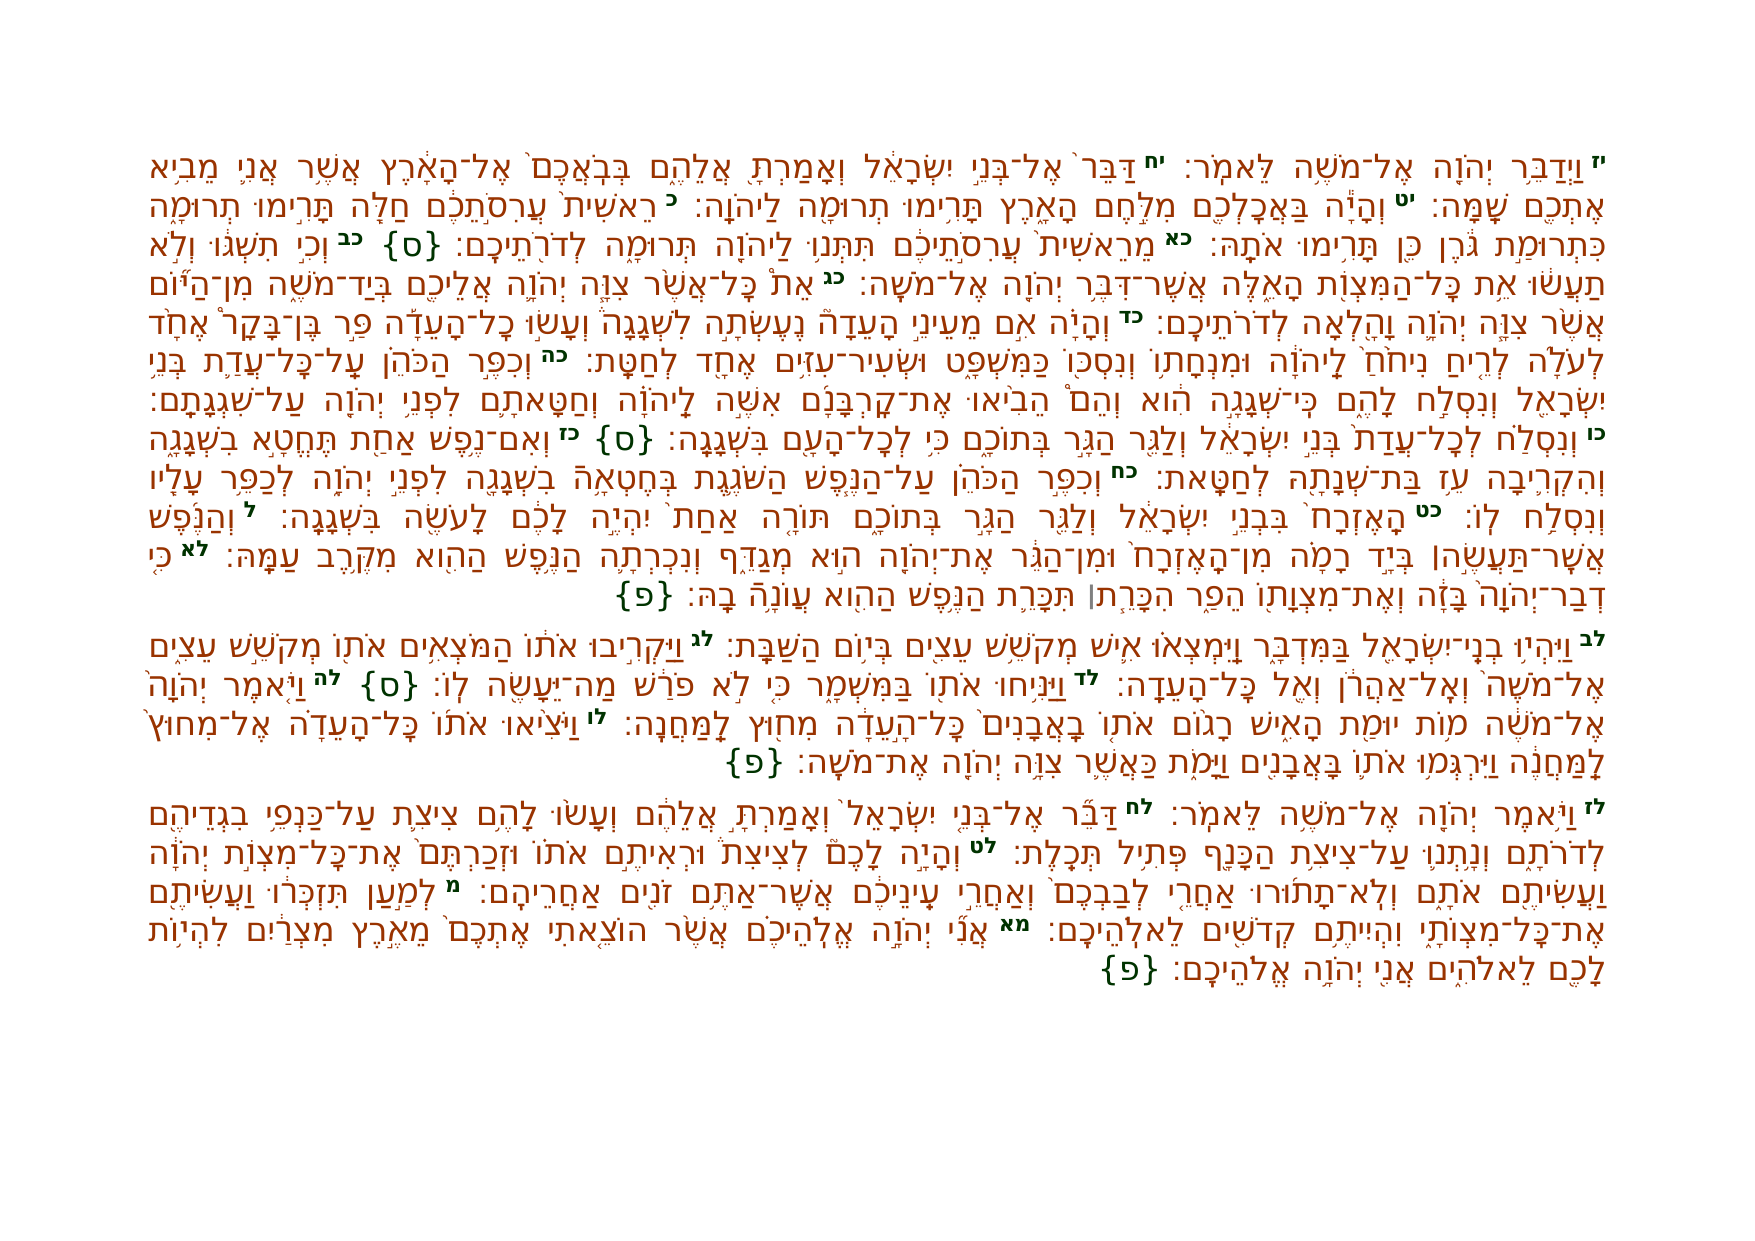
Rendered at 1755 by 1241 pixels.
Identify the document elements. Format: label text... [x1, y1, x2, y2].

text יז וַיְדַבֵּ֥ר יְהֹוָ֖ה אֶל־מֹשֶׁ֥ה לֵּאמֹֽר׃ יח דַּבֵּר֙ אֶל־בְּנֵ֣י יִשְׂרָאֵ֔ל וְאָמַרְתָּ֖ אֲלֵהֶ֑ם בְּבֹֽאֲכֶם֙ אֶל־הָאָ֔רֶץ אֲשֶׁ֥ר אֲנִ֛י מֵבִ֥יא אֶתְכֶ֖ם שָֽׁמָּה׃ יט וְהָיָ֕ה בַּאֲכׇלְכֶ֖ם מִלֶּ֣חֶם הָאָ֑רֶץ תָּרִ֥ימוּ תְרוּמָ֖ה לַיהֹוָֽה׃ כ רֵאשִׁית֙ עֲרִסֹ֣תֵכֶ֔ם חַלָּ֖ה תָּרִ֣ימוּ תְרוּמָ֑ה כִּתְרוּמַ֣ת גֹּ֔רֶן כֵּ֖ן תָּרִ֥ימוּ אֹתָֽהּ׃ כא מֵרֵאשִׁית֙ עֲרִסֹ֣תֵיכֶ֔ם תִּתְּנ֥וּ לַיהֹוָ֖ה תְּרוּמָ֑ה לְדֹרֹ֖תֵיכֶֽם׃ {ס} כב וְכִ֣י תִשְׁגּ֔וּ וְלֹ֣א תַעֲשׂ֔וּ אֵ֥ת כׇּל־הַמִּצְוֺ֖ת הָאֵ֑לֶּה אֲשֶׁר־דִּבֶּ֥ר יְהֹוָ֖ה אֶל־מֹשֶֽׁה׃ כג אֵת֩ כׇּל־אֲשֶׁ֨ר צִוָּ֧ה יְהֹוָ֛ה אֲלֵיכֶ֖ם בְּיַד־מֹשֶׁ֑ה מִן־הַיּ֞וֹם אֲשֶׁ֨ר צִוָּ֧ה יְהֹוָ֛ה וָהָ֖לְאָה לְדֹרֹתֵיכֶֽם׃ כד וְהָיָ֗ה אִ֣ם מֵעֵינֵ֣י הָעֵדָה֮ נֶעֶשְׂתָ֣ה לִשְׁגָגָה֒ וְעָשׂ֣וּ כׇל־הָעֵדָ֡ה פַּ֣ר בֶּן־בָּקָר֩ אֶחָ֨ד לְעֹלָ֜ה לְרֵ֤יחַ נִיחֹ֙חַ֙ לַֽיהֹוָ֔ה וּמִנְחָת֥וֹ וְנִסְכּ֖וֹ כַּמִּשְׁפָּ֑ט וּשְׂעִיר־עִזִּ֥ים אֶחָ֖ד לְחַטָּֽת׃ כה וְכִפֶּ֣ר הַכֹּהֵ֗ן עַֽל־כׇּל־עֲדַ֛ת בְּנֵ֥י יִשְׂרָאֵ֖ל וְנִסְלַ֣ח לָהֶ֑ם כִּֽי־שְׁגָגָ֣ה הִ֔וא וְהֵם֩ הֵבִ֨יאוּ אֶת־קׇרְבָּנָ֜ם אִשֶּׁ֣ה לַֽיהֹוָ֗ה וְחַטָּאתָ֛ם לִפְנֵ֥י יְהֹוָ֖ה עַל־שִׁגְגָתָֽם׃ כו וְנִסְלַ֗ח לְכׇל־עֲדַת֙ בְּנֵ֣י יִשְׂרָאֵ֔ל וְלַגֵּ֖ר הַגָּ֣ר בְּתוֹכָ֑ם כִּ֥י לְכׇל־הָעָ֖ם בִּשְׁגָגָֽה׃ {ס} כז וְאִם־נֶ֥פֶשׁ אַחַ֖ת תֶּחֱטָ֣א בִשְׁגָגָ֑ה וְהִקְרִ֛יבָה עֵ֥ז בַּת־שְׁנָתָ֖הּ לְחַטָּֽאת׃ כח וְכִפֶּ֣ר הַכֹּהֵ֗ן עַל־הַנֶּ֧פֶשׁ הַשֹּׁגֶ֛גֶת בְּחֶטְאָ֥הֿ בִשְׁגָגָ֖ה לִפְנֵ֣י יְהֹוָ֑ה לְכַפֵּ֥ר עָלָ֖יו וְנִסְלַ֥ח לֽוֹ׃ כט הָֽאֶזְרָח֙ בִּבְנֵ֣י יִשְׂרָאֵ֔ל וְלַגֵּ֖ר הַגָּ֣ר בְּתוֹכָ֑ם תּוֹרָ֤ה אַחַת֙ יִהְיֶ֣ה לָכֶ֔ם לָעֹשֶׂ֖ה בִּשְׁגָגָֽה׃ ל וְהַנֶּ֜פֶשׁ אֲשֶֽׁר־תַּעֲשֶׂ֣ה׀ בְּיָ֣ד רָמָ֗ה מִן־הָֽאֶזְרָח֙ וּמִן־הַגֵּ֔ר אֶת־יְהֹוָ֖ה ה֣וּא מְגַדֵּ֑ף וְנִכְרְתָ֛ה הַנֶּ֥פֶשׁ הַהִ֖וא מִקֶּ֥רֶב עַמָּֽהּ׃ לא כִּ֤י דְבַר־יְהֹוָה֙ בָּזָ֔ה וְאֶת־מִצְוָת֖וֹ הֵפַ֑ר הִכָּרֵ֧ת׀ תִּכָּרֵ֛ת הַנֶּ֥פֶשׁ הַהִ֖וא עֲוֺנָ֥הֿ בָֽהּ׃ {פ} [148, 148, 1606, 614]
text לז וַיֹּ֥אמֶר יְהֹוָ֖ה אֶל־מֹשֶׁ֥ה לֵּאמֹֽר׃ לח דַּבֵּ֞ר אֶל־בְּנֵ֤י יִשְׂרָאֵל֙ וְאָמַרְתָּ֣ אֲלֵהֶ֔ם וְעָשׂ֨וּ לָהֶ֥ם צִיצִ֛ת עַל־כַּנְפֵ֥י בִגְדֵיהֶ֖ם לְדֹרֹתָ֑ם וְנָ֥תְנ֛וּ עַל־צִיצִ֥ת הַכָּנָ֖ף פְּתִ֥יל תְּכֵֽלֶת׃ לט וְהָיָ֣ה לָכֶם֮ לְצִיצִת֒ וּרְאִיתֶ֣ם אֹת֗וֹ וּזְכַרְתֶּם֙ אֶת־כׇּל־מִצְוֺ֣ת יְהֹוָ֔ה וַעֲשִׂיתֶ֖ם אֹתָ֑ם וְלֹֽא־תָת֜וּרוּ אַחֲרֵ֤י לְבַבְכֶם֙ וְאַחֲרֵ֣י עֵֽינֵיכֶ֔ם אֲשֶׁר־אַתֶּ֥ם זֹנִ֖ים אַחֲרֵיהֶֽם׃ מ לְמַ֣עַן תִּזְכְּר֔וּ וַעֲשִׂיתֶ֖ם אֶת־כׇּל־מִצְוֺתָ֑י וִהְיִיתֶ֥ם קְדֹשִׁ֖ים לֵאלֹֽהֵיכֶֽם׃ מא אֲנִ֞י יְהֹוָ֣ה אֱלֹֽהֵיכֶ֗ם אֲשֶׁ֨ר הוֹצֵ֤אתִי אֶתְכֶם֙ מֵאֶ֣רֶץ מִצְרַ֔יִם לִהְי֥וֹת לָכֶ֖ם לֵאלֹהִ֑ים אֲנִ֖י יְהֹוָ֥ה אֱלֹהֵיכֶֽם׃ {פ} [148, 794, 1606, 989]
text לב וַיִּהְי֥וּ בְנֵֽי־יִשְׂרָאֵ֖ל בַּמִּדְבָּ֑ר וַֽיִּמְצְא֗וּ אִ֛ישׁ מְקֹשֵׁ֥שׁ עֵצִ֖ים בְּי֥וֹם הַשַּׁבָּֽת׃ לג וַיַּקְרִ֣יבוּ אֹת֔וֹ הַמֹּצְאִ֥ים אֹת֖וֹ מְקֹשֵׁ֣שׁ עֵצִ֑ים אֶל־מֹשֶׁה֙ וְאֶֽל־אַהֲרֹ֔ן וְאֶ֖ל כׇּל־הָעֵדָֽה׃ לד וַיַּנִּ֥יחוּ אֹת֖וֹ בַּמִּשְׁמָ֑ר כִּ֚י לֹ֣א פֹרַ֔שׁ מַה־יֵּעָשֶׂ֖ה לֽוֹ׃ {ס} לה וַיֹּ֤אמֶר יְהֹוָה֙ אֶל־מֹשֶׁ֔ה מ֥וֹת יוּמַ֖ת הָאִ֑ישׁ רָג֨וֹם אֹת֤וֹ בָֽאֲבָנִים֙ כׇּל־הָ֣עֵדָ֔ה מִח֖וּץ לַֽמַּחֲנֶֽה׃ לו וַיֹּצִ֨יאוּ אֹת֜וֹ כׇּל־הָעֵדָ֗ה אֶל־מִחוּץ֙ לַֽמַּחֲנֶ֔ה וַיִּרְגְּמ֥וּ אֹת֛וֹ בָּאֲבָנִ֖ים וַיָּמֹ֑ת כַּאֲשֶׁ֛ר צִוָּ֥ה יְהֹוָ֖ה אֶת־מֹשֶֽׁה׃ {פ} [148, 626, 1606, 782]
